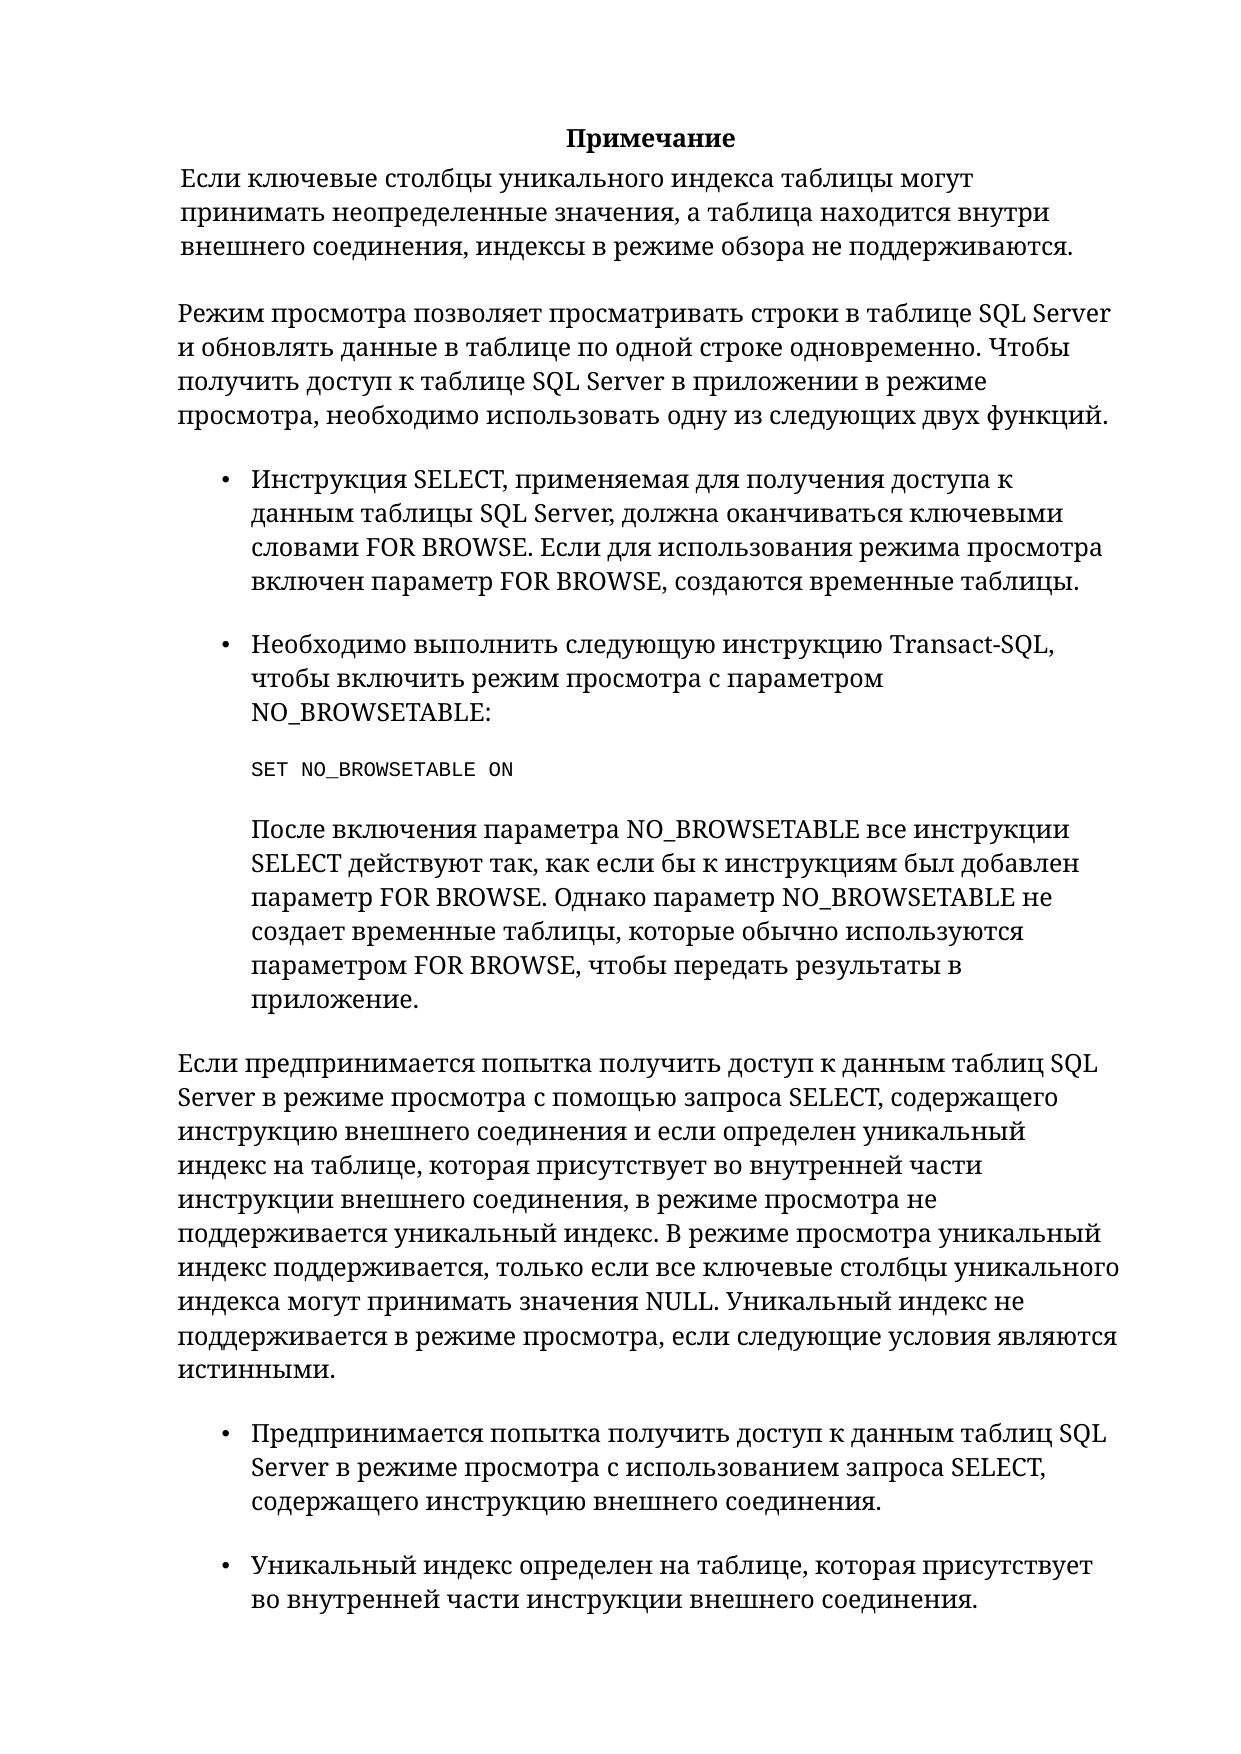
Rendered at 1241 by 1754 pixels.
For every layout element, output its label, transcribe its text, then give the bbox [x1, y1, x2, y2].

table_header Примечание [177, 118, 1122, 158]
list SET NO_BROWSETABLE ON [221, 759, 1122, 782]
list Уникальный индекс определен на таблице, которая присутствует во внутренней части инструкции внешнего соединения. [221, 1547, 1122, 1616]
table_cell Если ключевые столбцы уникального индекса таблицы могут принимать неопределенные значения, а таблица находится внутри внешнего соединения, индексы в режиме обзора не поддерживаются. [177, 158, 1122, 296]
list Предпринимается попытка получить доступ к данным таблиц SQL Server в режиме просмотра с использованием запроса SELECT, содержащего инструкцию внешнего соединения. [221, 1416, 1122, 1518]
list Инструкция SELECT, применяемая для получения доступа к данным таблицы SQL Server, должна оканчиваться ключевыми словами FOR BROWSE. Если для использования режима просмотра включен параметр FOR BROWSE, создаются временные таблицы. [221, 461, 1122, 597]
list Режим просмотра позволяет просматривать строки в таблице SQL Server и обновлять данные в таблице по одной строке одновременно. Чтобы получить доступ к таблице SQL Server в приложении в режиме просмотра, необходимо использовать одну из следующих двух функций. [177, 296, 1122, 432]
list После включения параметра NO_BROWSETABLE все инструкции SELECT действуют так, как если бы к инструкциям был добавлен параметр FOR BROWSE. Однако параметр NO_BROWSETABLE не создает временные таблицы, которые обычно используются параметром FOR BROWSE, чтобы передать результаты в приложение. [221, 812, 1122, 1016]
list Если предпринимается попытка получить доступ к данным таблиц SQL Server в режиме просмотра с помощью запроса SELECT, содержащего инструкцию внешнего соединения и если определен уникальный индекс на таблице, которая присутствует во внутренней части инструкции внешнего соединения, в режиме просмотра не поддерживается уникальный индекс. В режиме просмотра уникальный индекс поддерживается, только если все ключевые столбцы уникального индекса могут принимать значения NULL. Уникальный индекс не поддерживается в режиме просмотра, если следующие условия являются истинными. [177, 1046, 1122, 1386]
list Необходимо выполнить следующую инструкцию Transact-SQL, чтобы включить режим просмотра с параметром NO_BROWSETABLE: [221, 627, 1122, 729]
